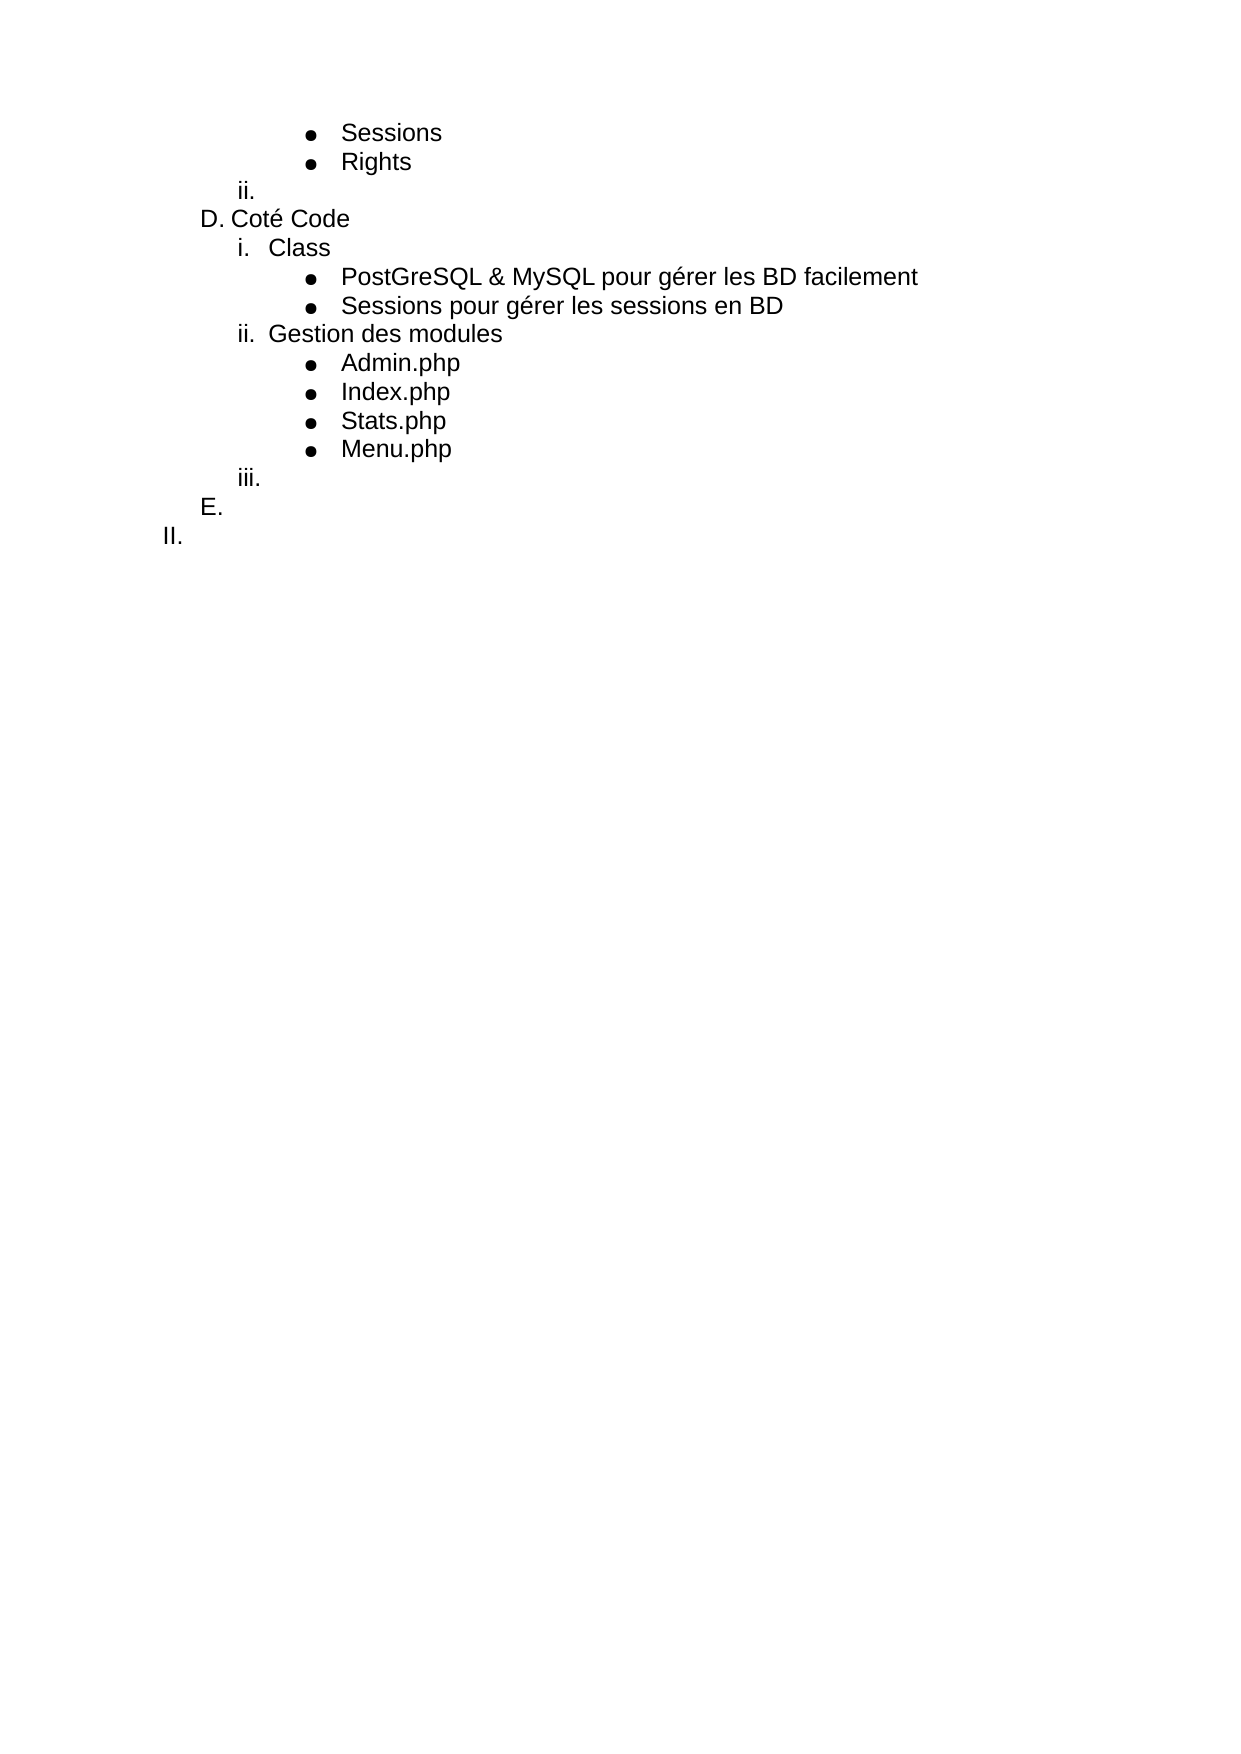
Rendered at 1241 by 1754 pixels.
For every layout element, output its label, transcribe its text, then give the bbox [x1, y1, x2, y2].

list Sessions [303, 118, 1122, 147]
list Menu.php [303, 434, 1122, 463]
list PostGreSQL & MySQL pour gérer les BD facilement [303, 262, 1122, 291]
list Class [231, 233, 1122, 262]
list Stats.php [303, 406, 1122, 434]
list Admin.php [303, 348, 1122, 377]
list Rights [303, 147, 1122, 176]
list Gestion des modules [231, 319, 1122, 348]
list Sessions pour gérer les sessions en BD [303, 291, 1122, 319]
list Coté Code [193, 204, 1122, 233]
list Index.php [303, 377, 1122, 406]
